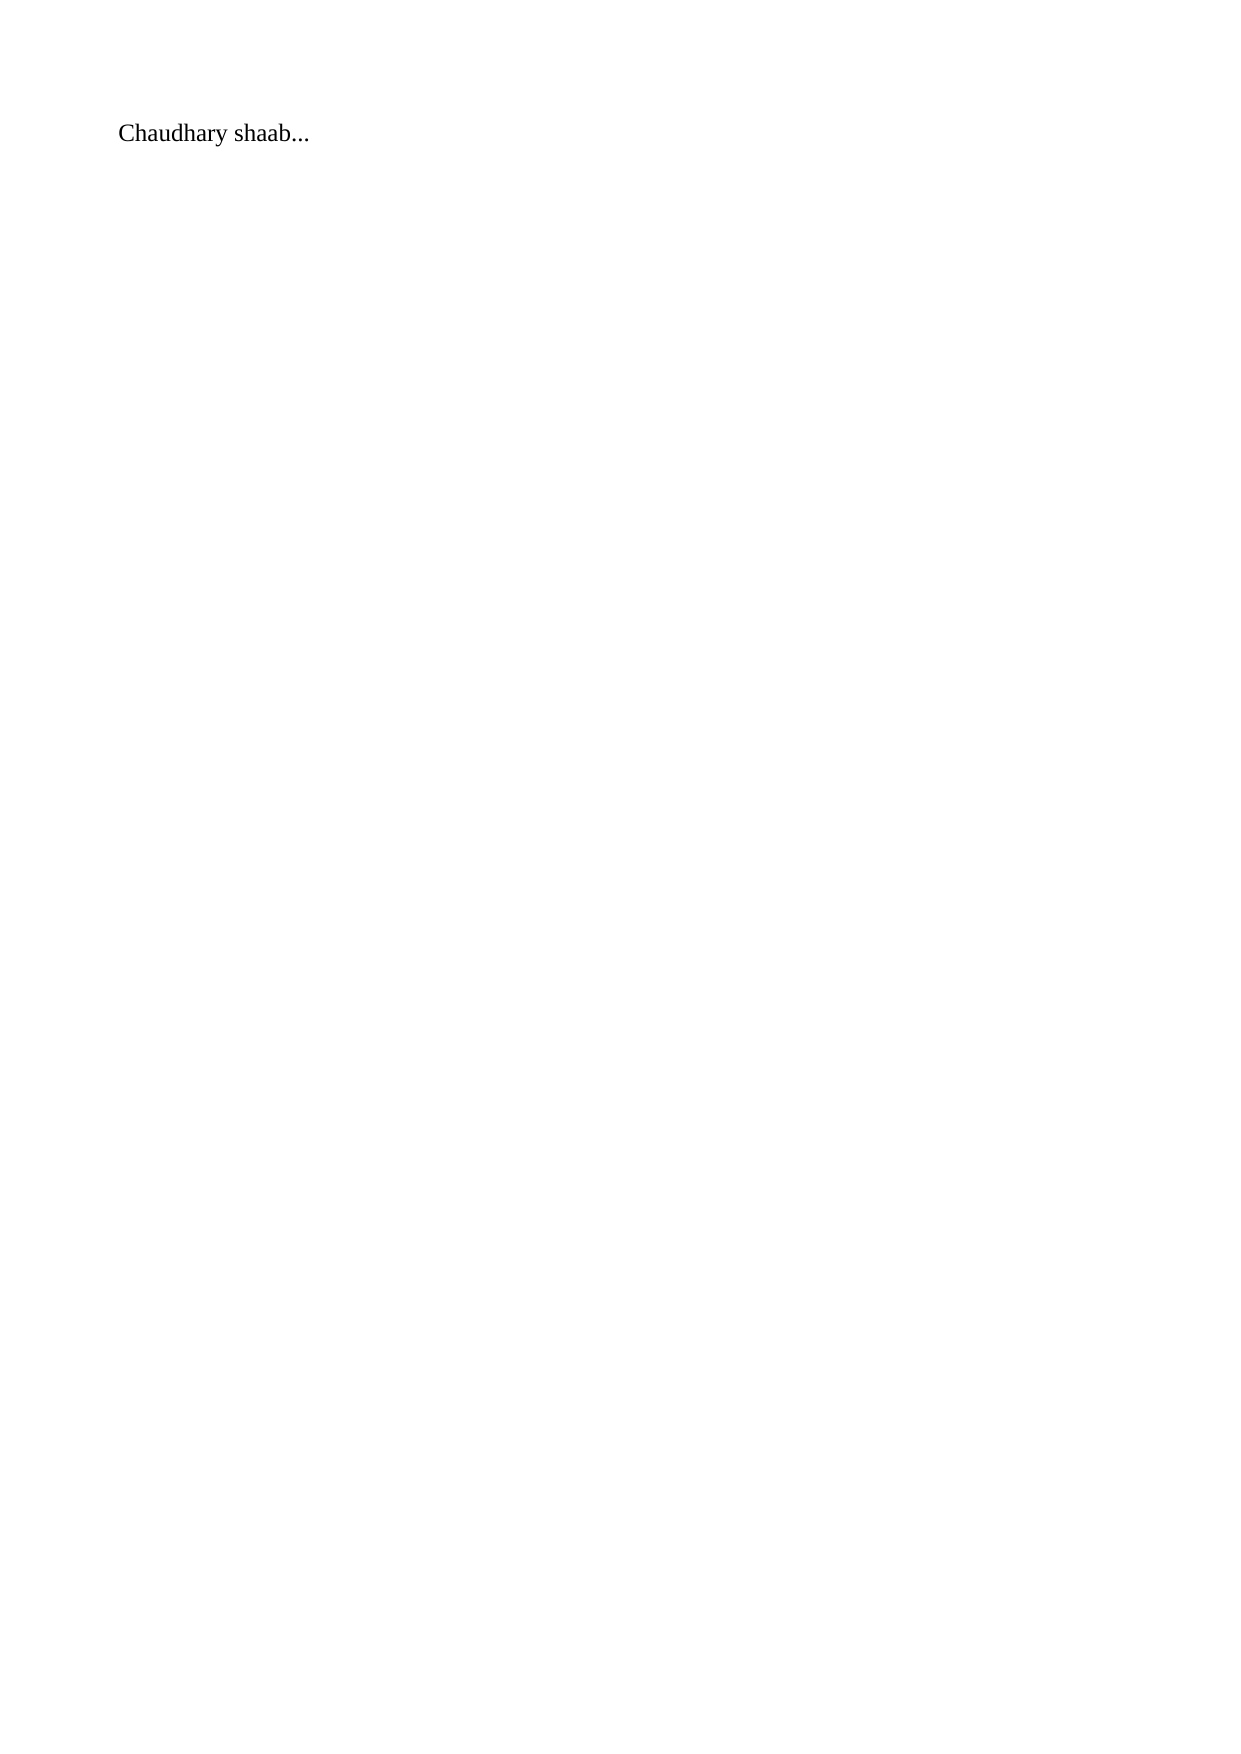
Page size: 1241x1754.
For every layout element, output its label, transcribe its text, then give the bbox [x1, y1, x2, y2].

text Chaudhary shaab... [118, 118, 1122, 147]
